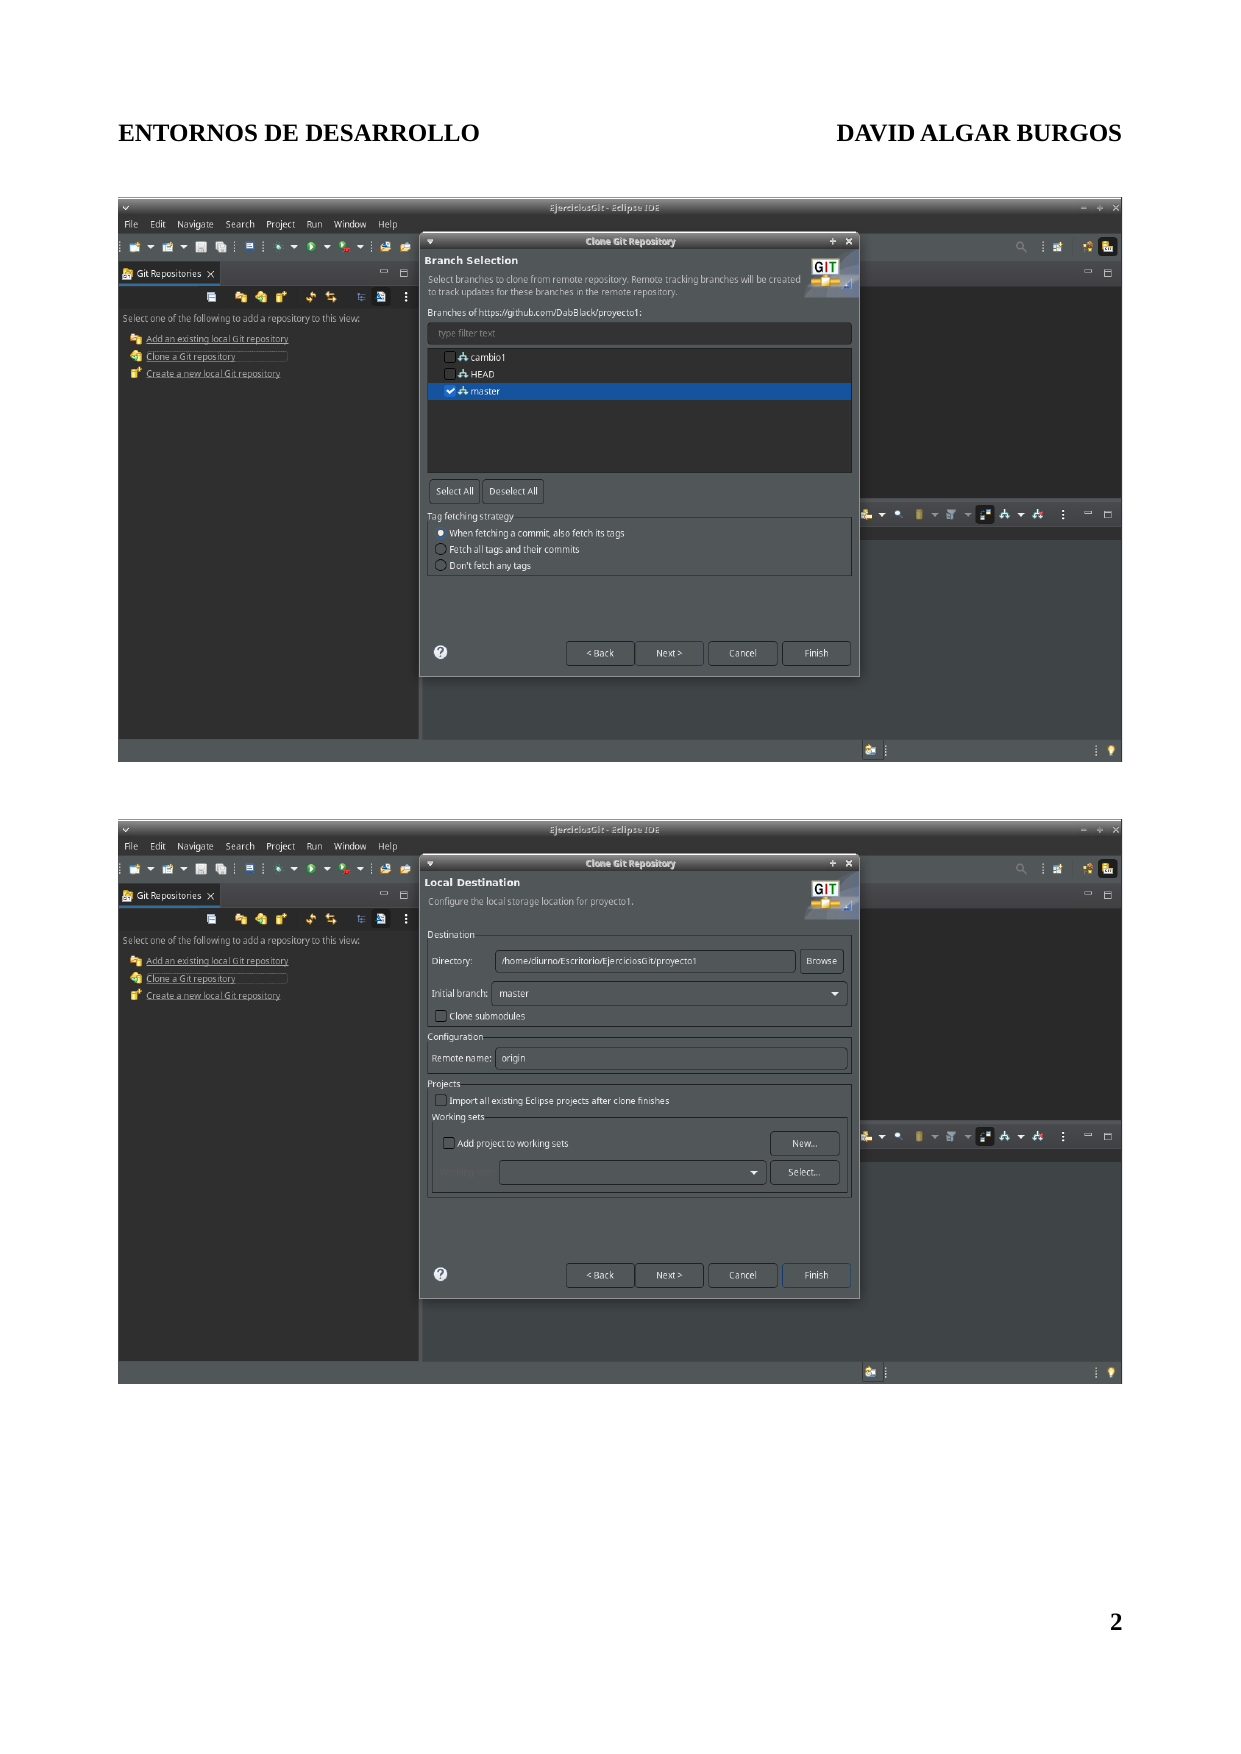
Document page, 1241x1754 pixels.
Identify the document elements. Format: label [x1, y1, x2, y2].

picture [118, 819, 1123, 1384]
picture [118, 197, 1123, 762]
